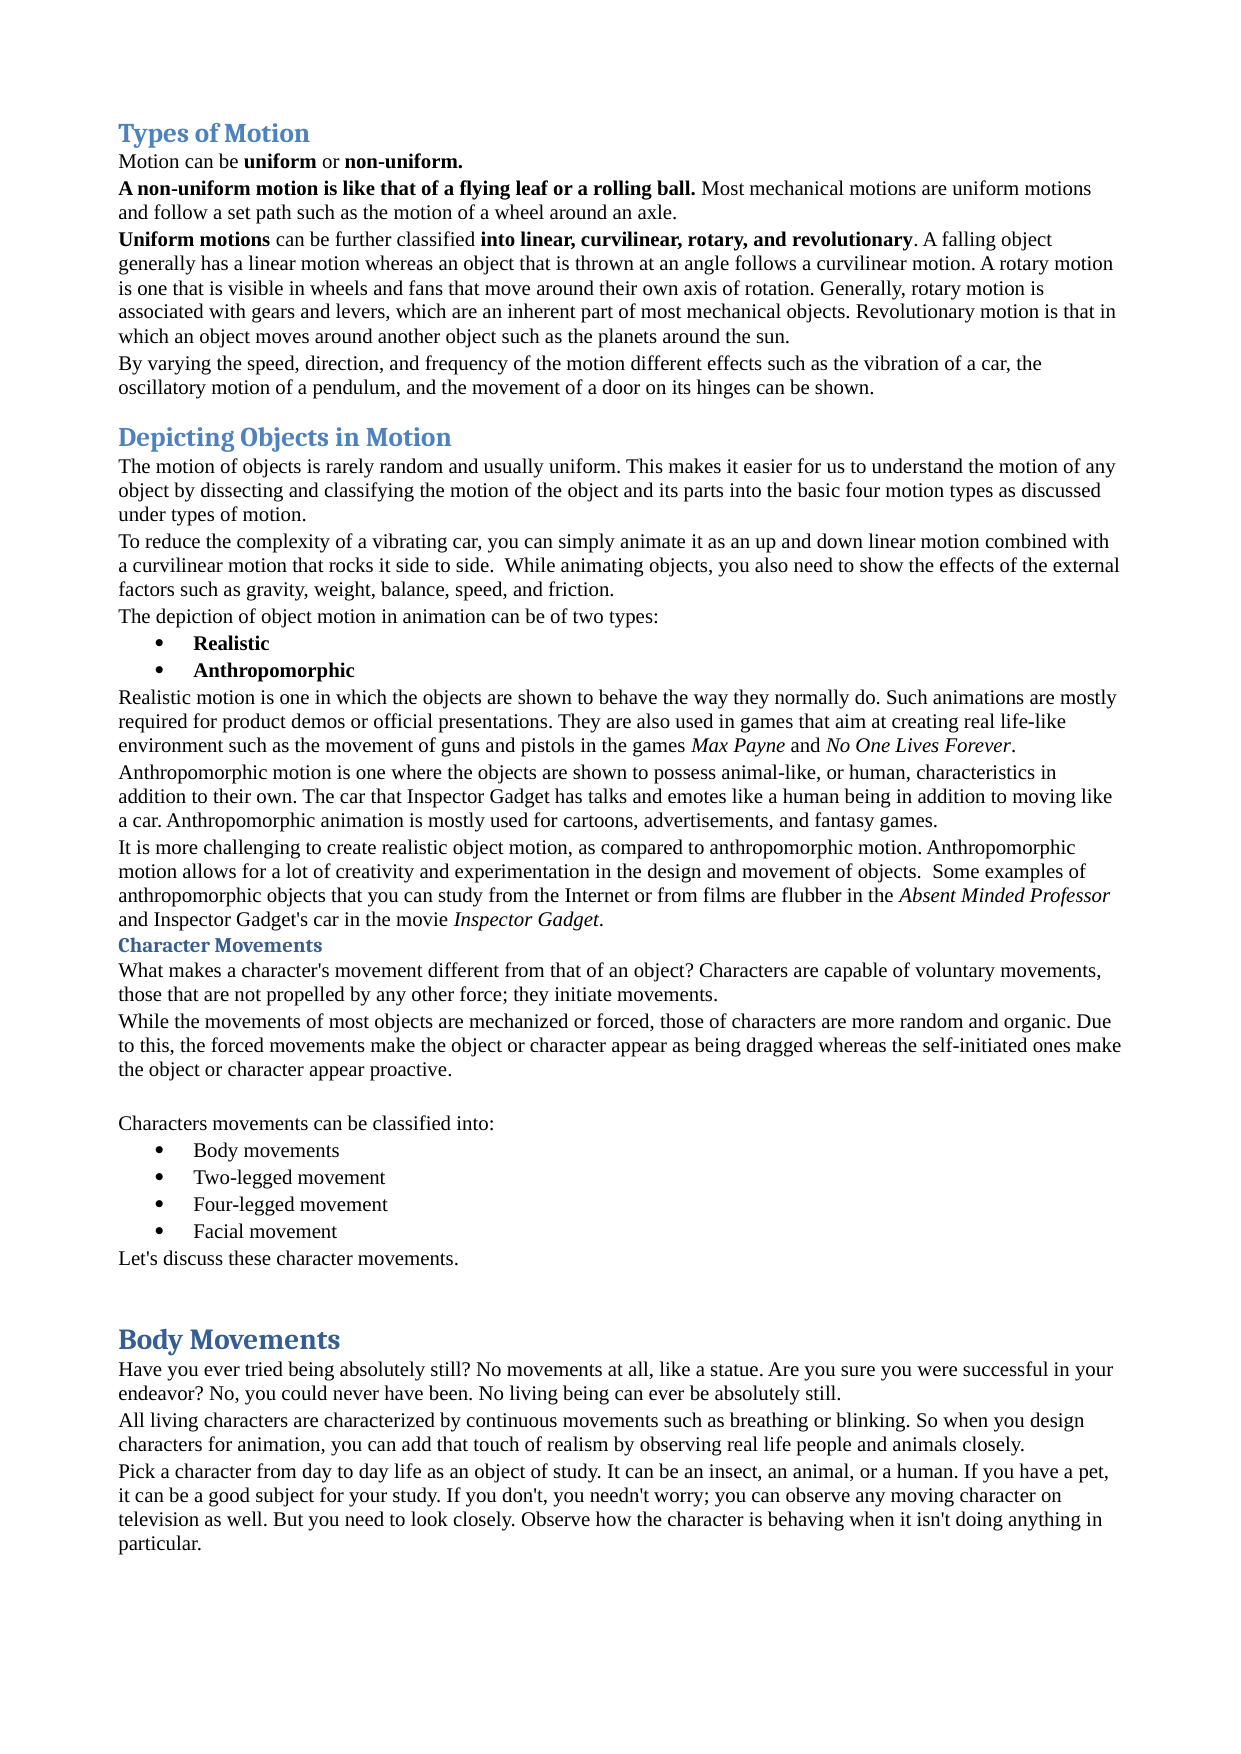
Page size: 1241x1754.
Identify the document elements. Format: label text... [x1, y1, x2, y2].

text What makes a character's movement different from that of an object? Characters are capable of voluntary movements, those that are not propelled by any other force; they initiate movements. [118, 958, 1122, 1006]
text Pick a character from day to day life as an object of study. It can be an insect, an animal, or a human. If you have a pet, it can be a good subject for your study. If you don't, you needn't worry; you can observe any moving character on television as well. But you need to look closely. Observe how the character is behaving when it isn't doing anything in particular. [118, 1459, 1122, 1555]
text The motion of objects is rarely random and usually uniform. This makes it easier for us to understand the motion of any object by dissecting and classifying the motion of the object and its parts into the basic four motion types as discussed under types of motion. [118, 453, 1122, 526]
list Body movements [156, 1138, 1122, 1162]
text While the movements of most objects are mechanized or forced, those of characters are more random and organic. Due to this, the forced movements make the object or character appear as being dragged whereas the self-initiated ones make the object or character appear proactive. [118, 1009, 1122, 1081]
list Facial movement [156, 1219, 1122, 1243]
text Anthropomorphic motion is one where the objects are shown to possess animal-like, or human, characteristics in addition to their own. The car that Inspector Gadget has talks and emotes like a human being in addition to moving like a car. Anthropomorphic animation is mostly used for cartoons, advertisements, and fantasy games. [118, 760, 1122, 832]
list Realistic [156, 631, 1122, 655]
text A non-uniform motion is like that of a flying leaf or a rolling ball. Most mechanical motions are uniform motions and follow a set path such as the motion of a wheel around an axle. [118, 176, 1122, 224]
text Uniform motions can be further classified into linear, curvilinear, rotary, and revolutionary. A falling object generally has a linear motion whereas an object that is thrown at an angle follows a curvilinear motion. A rotary motion is one that is visible in wheels and fans that move around their own axis of rotation. Generally, rotary motion is associated with gears and levers, which are an inherent part of most mechanical objects. Revolutionary motion is that in which an object moves around another object such as the planets around the sun. [118, 227, 1122, 348]
subtitle Depicting Objects in Motion [118, 422, 1122, 453]
text Realistic motion is one in which the objects are shown to behave the way they normally do. Such animations are mostly required for product demos or official presentations. They are also used in games that aim at creating real life-like environment such as the movement of guns and pistols in the games Max Payne and No One Lives Forever. [118, 685, 1122, 757]
text The depiction of object motion in animation can be of two types: [118, 604, 1122, 628]
subtitle Character Movements [118, 934, 1122, 958]
text Let's discuss these character movements. [118, 1246, 1122, 1270]
subtitle Types of Motion [118, 118, 1122, 149]
text To reduce the complexity of a vibrating car, you can simply animate it as an up and down linear motion combined with a curvilinear motion that rocks it side to side. While animating objects, you also need to show the effects of the external factors such as gravity, weight, balance, speed, and friction. [118, 529, 1122, 601]
text Characters movements can be classified into: [118, 1111, 1122, 1135]
text Motion can be uniform or non-uniform. [118, 149, 1122, 173]
list Two-legged movement [156, 1165, 1122, 1189]
list Anthropomorphic [156, 658, 1122, 682]
text It is more challenging to create realistic object motion, as compared to anthropomorphic motion. Anthropomorphic motion allows for a lot of creativity and experimentation in the design and movement of objects. Some examples of anthropomorphic objects that you can study from the Internet or from films are flubber in the Absent Minded Professor and Inspector Gadget's car in the movie Inspector Gadget. [118, 835, 1122, 931]
text All living characters are characterized by continuous movements such as breathing or blinking. So when you design characters for animation, you can add that touch of realism by observing real life people and animals closely. [118, 1408, 1122, 1456]
subtitle Body Movements [118, 1323, 1122, 1357]
list Four-legged movement [156, 1192, 1122, 1216]
text Have you ever tried being absolutely still? No movements at all, like a statue. Are you sure you were successful in your endeavor? No, you could never have been. No living being can ever be absolutely still. [118, 1357, 1122, 1405]
text By varying the speed, direction, and frequency of the motion different effects such as the vibration of a car, the oscillatory motion of a pendulum, and the movement of a door on its hinges can be shown. [118, 351, 1122, 399]
